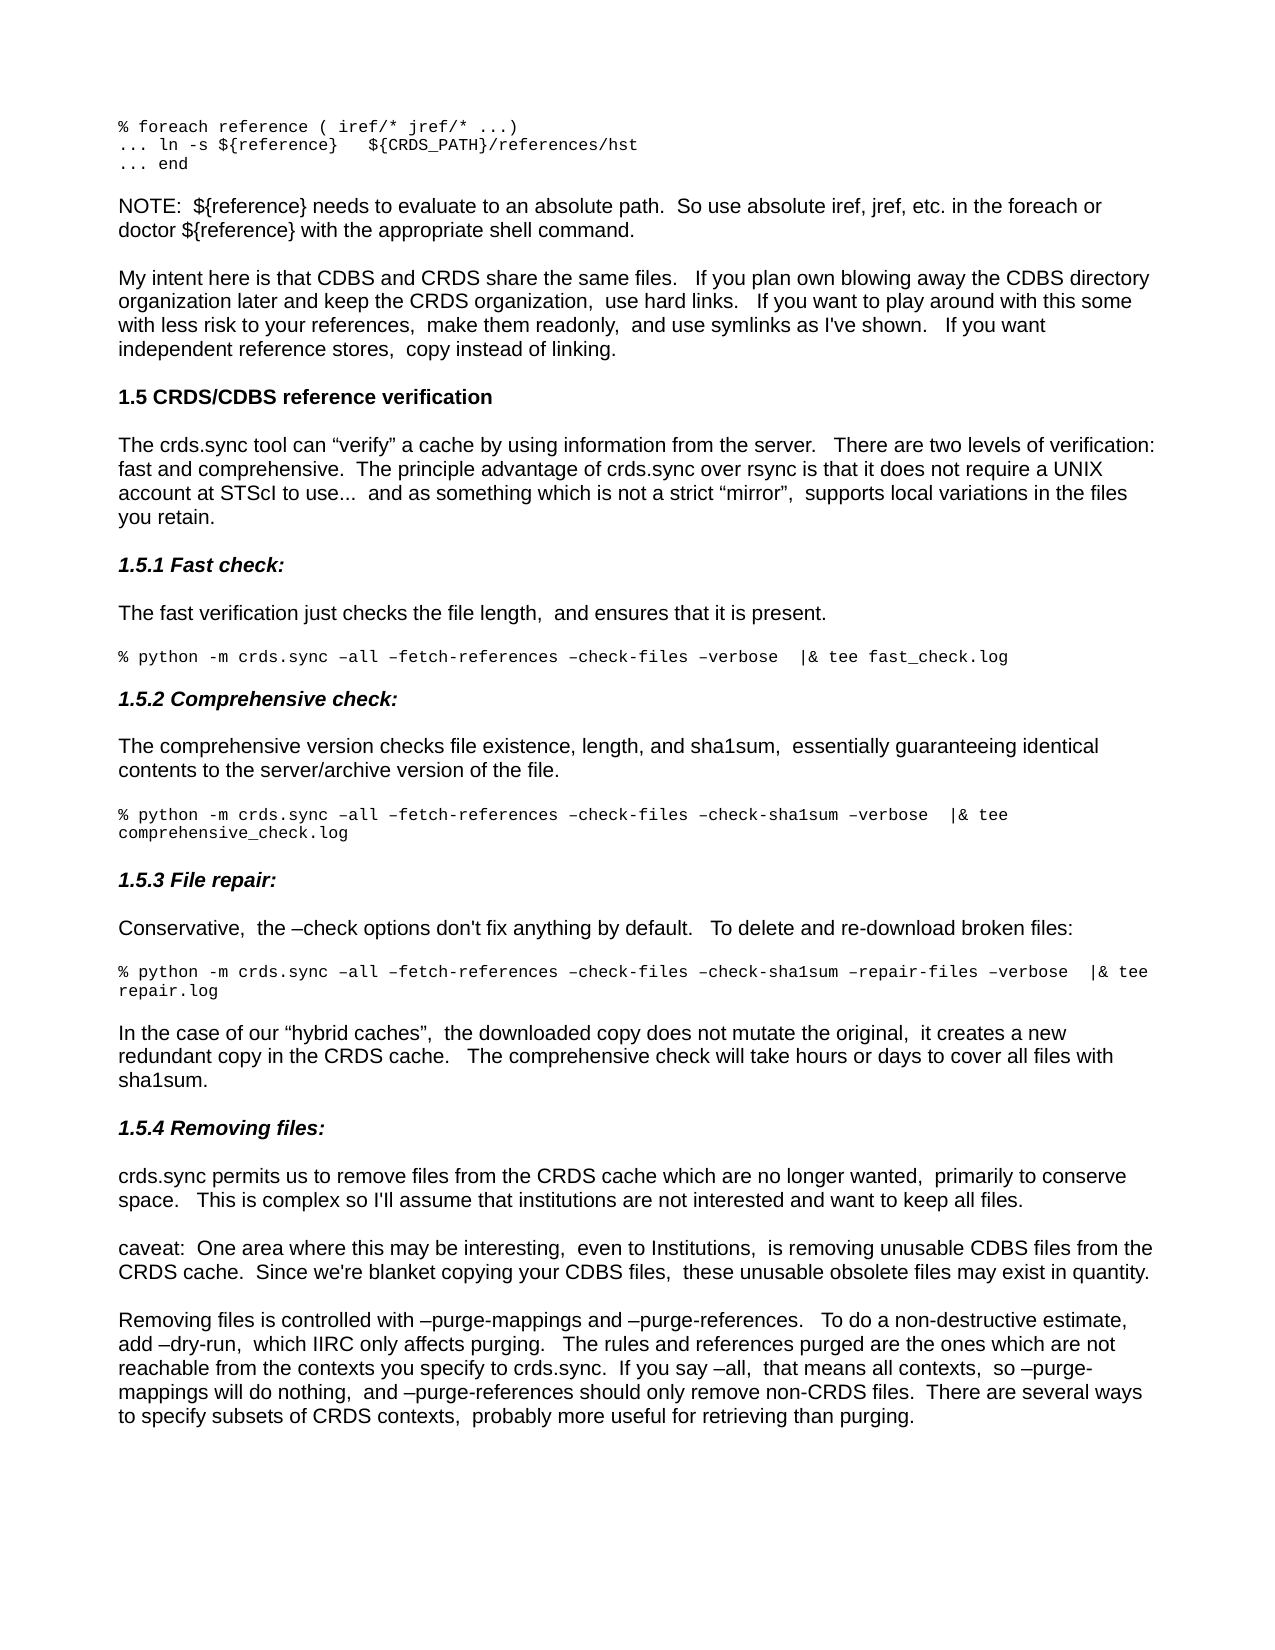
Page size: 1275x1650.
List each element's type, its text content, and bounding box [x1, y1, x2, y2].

text NOTE: ${reference} needs to evaluate to an absolute path. So use absolute iref, jref, etc. in the foreach or doctor ${reference} with the appropriate shell command. [118, 193, 1157, 241]
text My intent here is that CDBS and CRDS share the same files. If you plan own blowing away the CDBS directory organization later and keep the CRDS organization, use hard links. If you want to play around with this some with less risk to your references, make them readonly, and use symlinks as I've shown. If you want independent reference stores, copy instead of linking. [118, 265, 1157, 361]
text In the case of our “hybrid caches”, the downloaded copy does not mutate the original, it creates a new redundant copy in the CRDS cache. The comprehensive check will take hours or days to cover all files with sha1sum. [118, 1020, 1157, 1092]
text % foreach reference ( iref/* jref/* ...) [118, 118, 1157, 137]
text 1.5.3 File repair: [118, 868, 1157, 892]
text % python -m crds.sync –all –fetch-references –check-files –check-sha1sum –repair-files –verbose |& tee repair.log [118, 964, 1157, 1001]
text The comprehensive version checks file existence, length, and sha1sum, essentially guaranteeing identical contents to the server/archive version of the file. [118, 734, 1157, 782]
text 1.5.4 Removing files: [118, 1116, 1157, 1140]
text % python -m crds.sync –all –fetch-references –check-files –check-sha1sum –verbose |& tee comprehensive_check.log [118, 806, 1157, 844]
text 1.5 CRDS/CDBS reference verification [118, 385, 1157, 409]
text Conservative, the –check options don't fix anything by default. To delete and re-download broken files: [118, 916, 1157, 940]
text The crds.sync tool can “verify” a cache by using information from the server. There are two levels of verification: fast and comprehensive. The principle advantage of crds.sync over rsync is that it does not require a UNIX account at STScI to use... and as something which is not a strict “mirror”, supports local variations in the files you retain. [118, 433, 1157, 529]
text % python -m crds.sync –all –fetch-references –check-files –verbose |& tee fast_check.log [118, 649, 1157, 668]
text 1.5.2 Comprehensive check: [118, 686, 1157, 710]
text caveat: One area where this may be interesting, even to Institutions, is removing unusable CDBS files from the CRDS cache. Since we're blanket copying your CDBS files, these unusable obsolete files may exist in quantity. [118, 1236, 1157, 1284]
text ... end [118, 156, 1157, 175]
text The fast verification just checks the file length, and ensures that it is present. [118, 601, 1157, 625]
text 1.5.1 Fast check: [118, 553, 1157, 577]
text Removing files is controlled with –purge-mappings and –purge-references. To do a non-destructive estimate, add –dry-run, which IIRC only affects purging. The rules and references purged are the ones which are not reachable from the contexts you specify to crds.sync. If you say –all, that means all contexts, so –purge-mappings will do nothing, and –purge-references should only remove non-CRDS files. There are several ways to specify subsets of CRDS contexts, probably more useful for retrieving than purging. [118, 1308, 1157, 1428]
text ... ln -s ${reference} ${CRDS_PATH}/references/hst [118, 137, 1157, 156]
text crds.sync permits us to remove files from the CRDS cache which are no longer wanted, primarily to conserve space. This is complex so I'Il assume that institutions are not interested and want to keep all files. [118, 1164, 1157, 1212]
